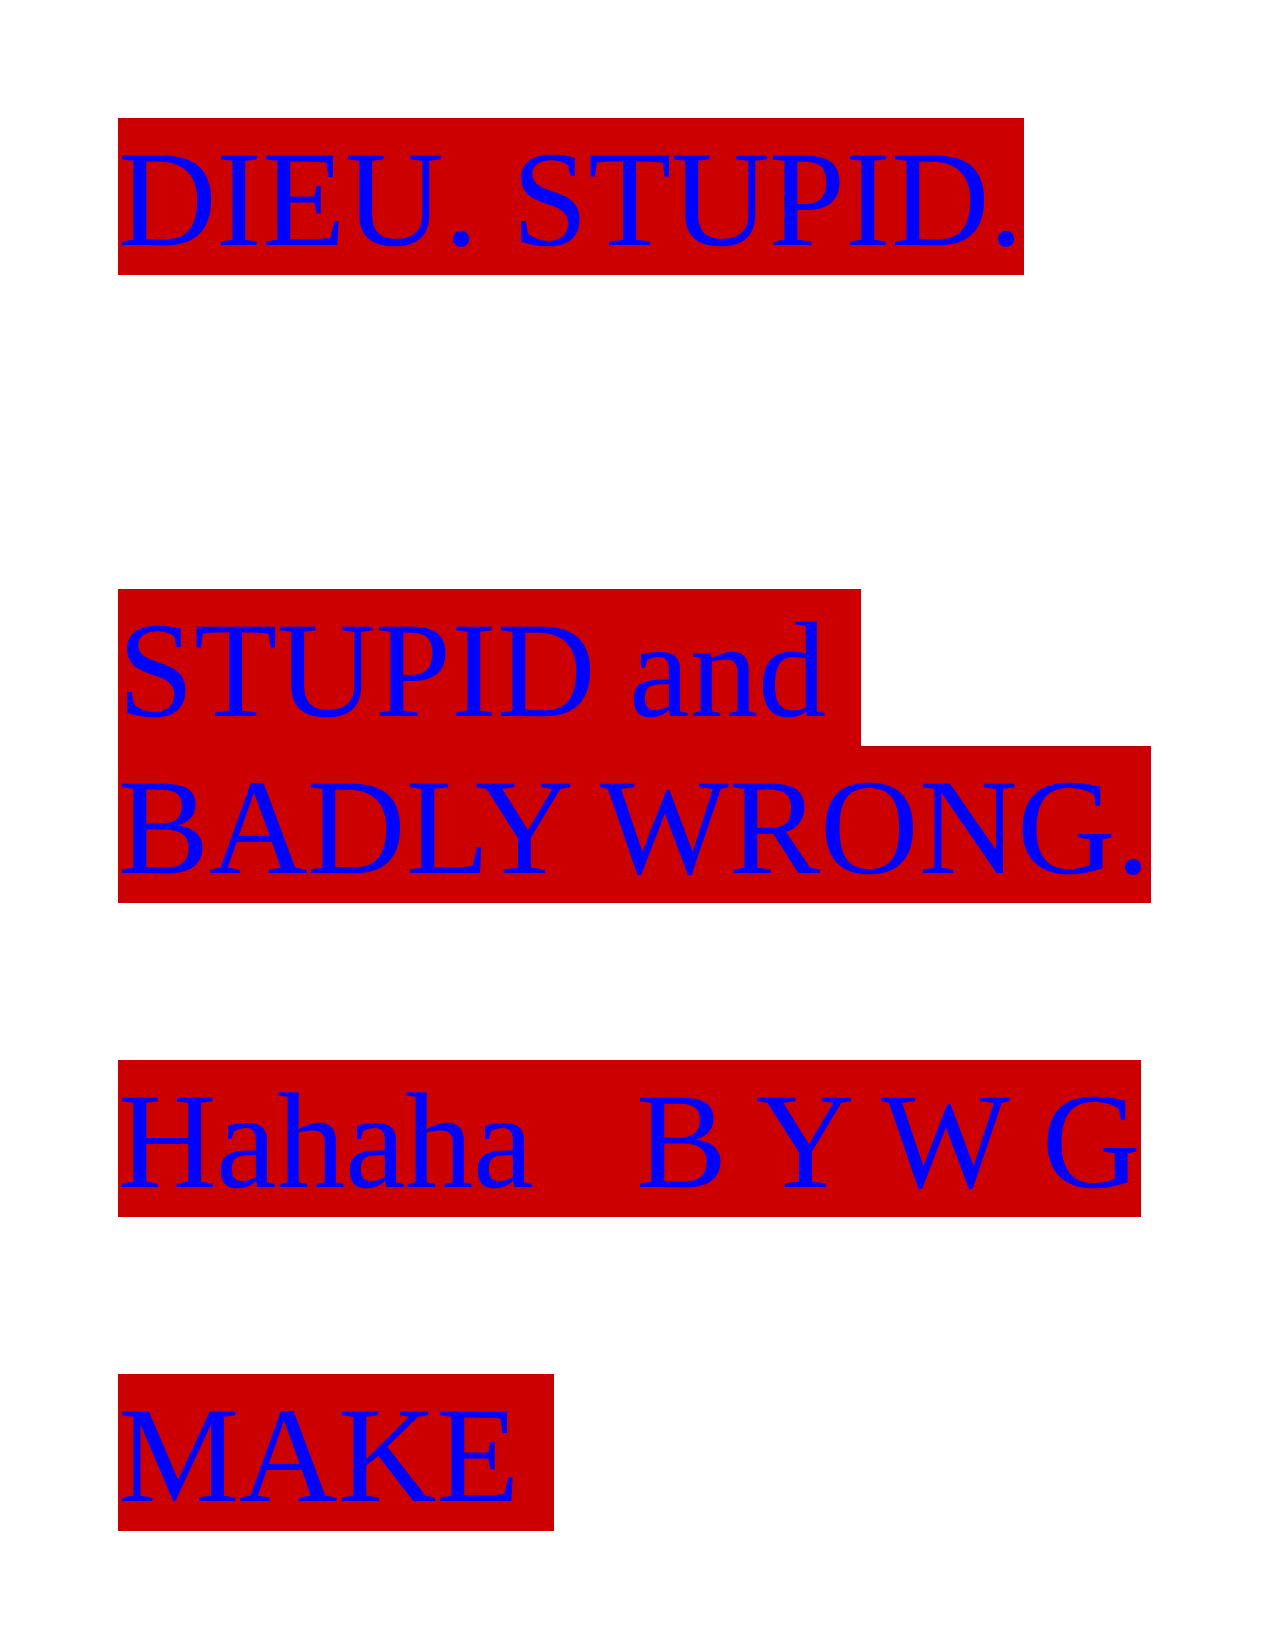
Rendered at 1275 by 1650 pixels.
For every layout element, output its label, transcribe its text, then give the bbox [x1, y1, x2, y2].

text DIEU. STUPID. STUPID and BADLY WRONG. Hahaha B Y W G MAKE [118, 118, 1157, 1531]
